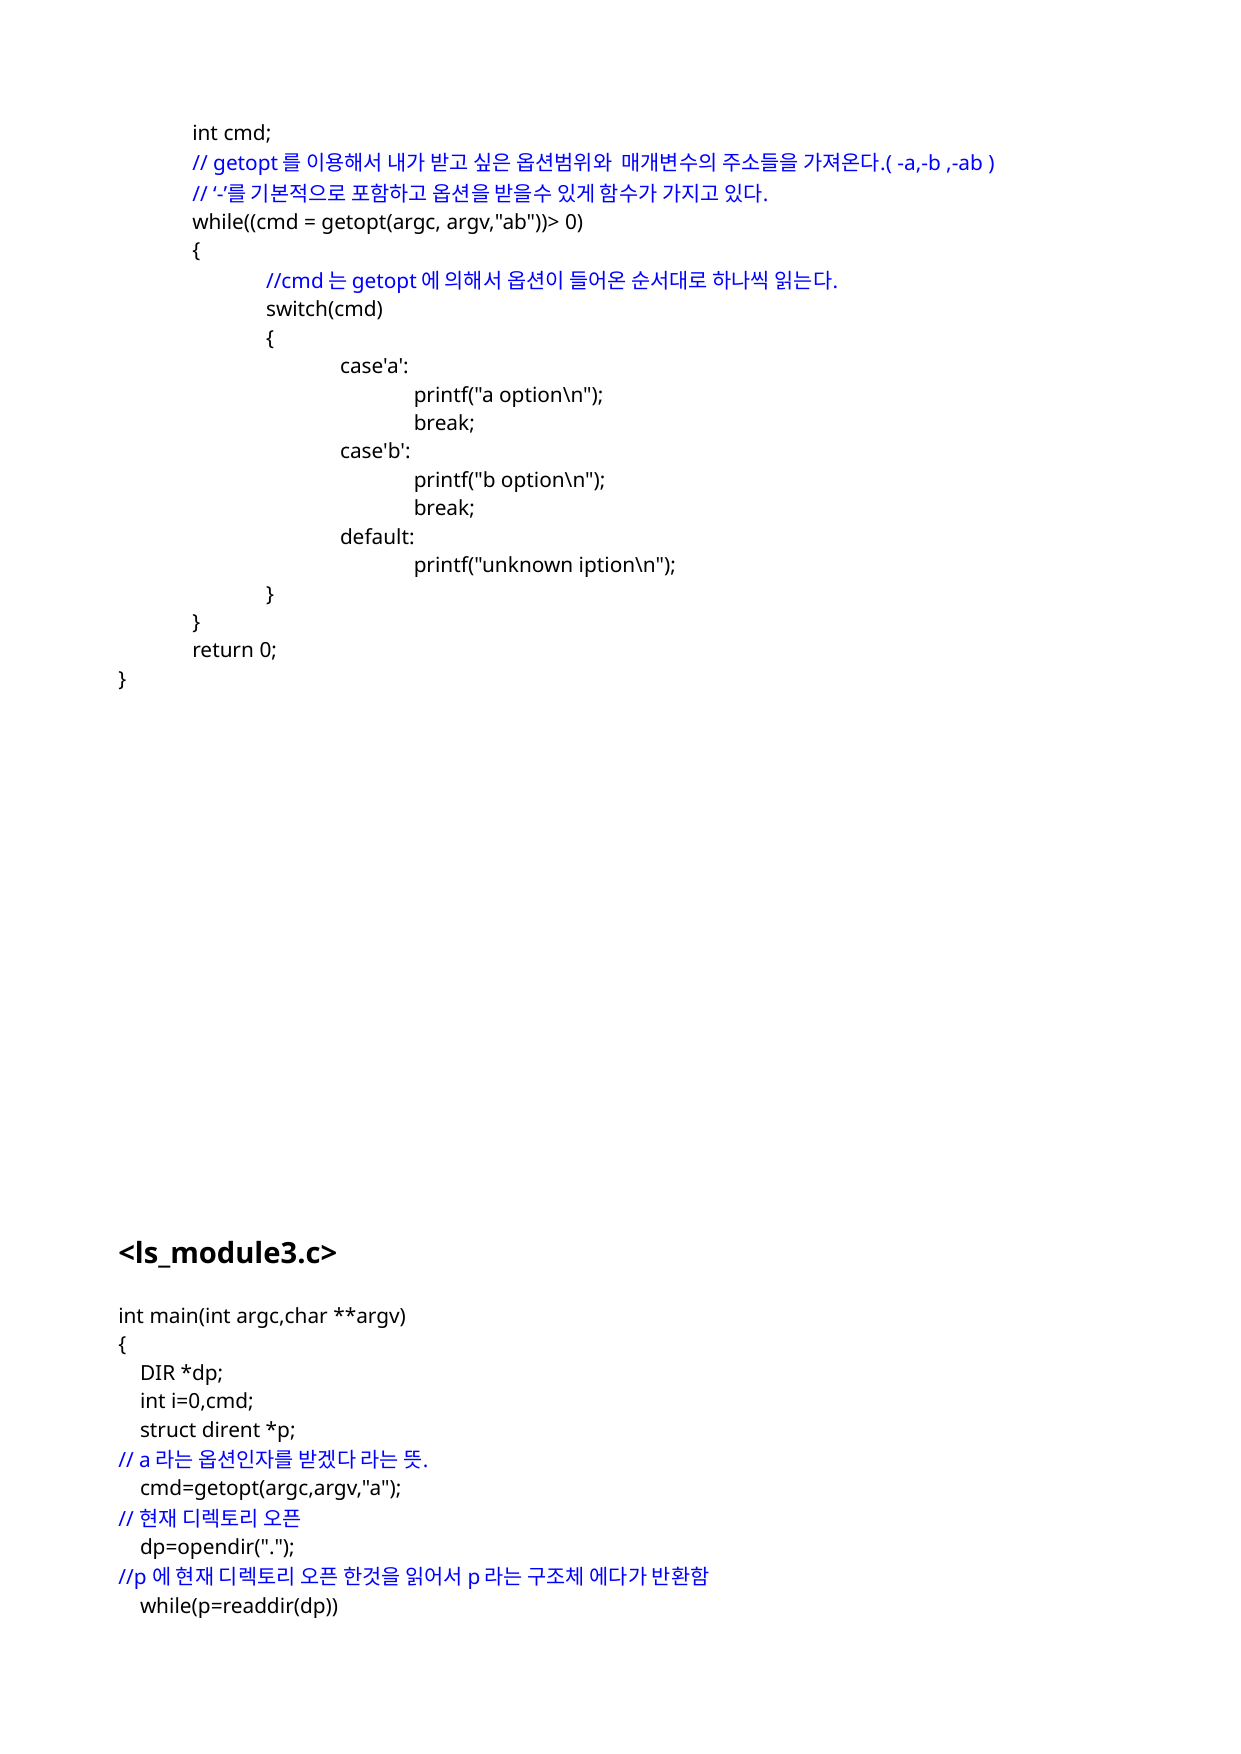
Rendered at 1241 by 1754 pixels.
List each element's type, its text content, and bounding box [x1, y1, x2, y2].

text cmd=getopt(argc,argv,"a"); [118, 1473, 1122, 1502]
text // 현재 디렉토리 오픈 [118, 1502, 1122, 1532]
text case'a': [118, 351, 1122, 380]
text int i=0,cmd; [118, 1386, 1122, 1415]
text case'b': [118, 437, 1122, 465]
text break; [118, 408, 1122, 437]
text // a라는 옵션인자를 받겠다 라는 뜻. [118, 1443, 1122, 1473]
text //p 에 현재 디렉토리 오픈 한것을 읽어서 p라는 구조체 에다가 반환함 [118, 1561, 1122, 1591]
text dp=opendir("."); [118, 1532, 1122, 1561]
text printf("unknown iption\n"); [118, 550, 1122, 579]
text printf("a option\n"); [118, 380, 1122, 408]
text int main(int argc,char **argv) [118, 1301, 1122, 1329]
text DIR *dp; [118, 1358, 1122, 1386]
text while((cmd = getopt(argc, argv,"ab"))> 0) [118, 207, 1122, 236]
text } [118, 607, 1122, 636]
text } [118, 664, 1122, 692]
text { [118, 236, 1122, 264]
text break; [118, 493, 1122, 522]
text default: [118, 522, 1122, 550]
text { [118, 1329, 1122, 1358]
text { [118, 323, 1122, 351]
text return 0; [118, 636, 1122, 664]
text } [118, 579, 1122, 607]
text // ‘-’를 기본적으로 포함하고 옵션을 받을수 있게 함수가 가지고 있다. [118, 177, 1122, 207]
text int cmd; [118, 118, 1122, 147]
text struct dirent *p; [118, 1415, 1122, 1443]
text printf("b option\n"); [118, 465, 1122, 493]
text // getopt를 이용해서 내가 받고 싶은 옵션범위와 매개변수의 주소들을 가져온다.( -a,-b ,-ab ) [118, 147, 1122, 177]
text <ls_module3.c> [118, 1233, 1122, 1272]
text //cmd는 getopt에 의해서 옵션이 들어온 순서대로 하나씩 읽는다. [118, 264, 1122, 294]
text while(p=readdir(dp)) [118, 1591, 1122, 1619]
text switch(cmd) [118, 294, 1122, 323]
